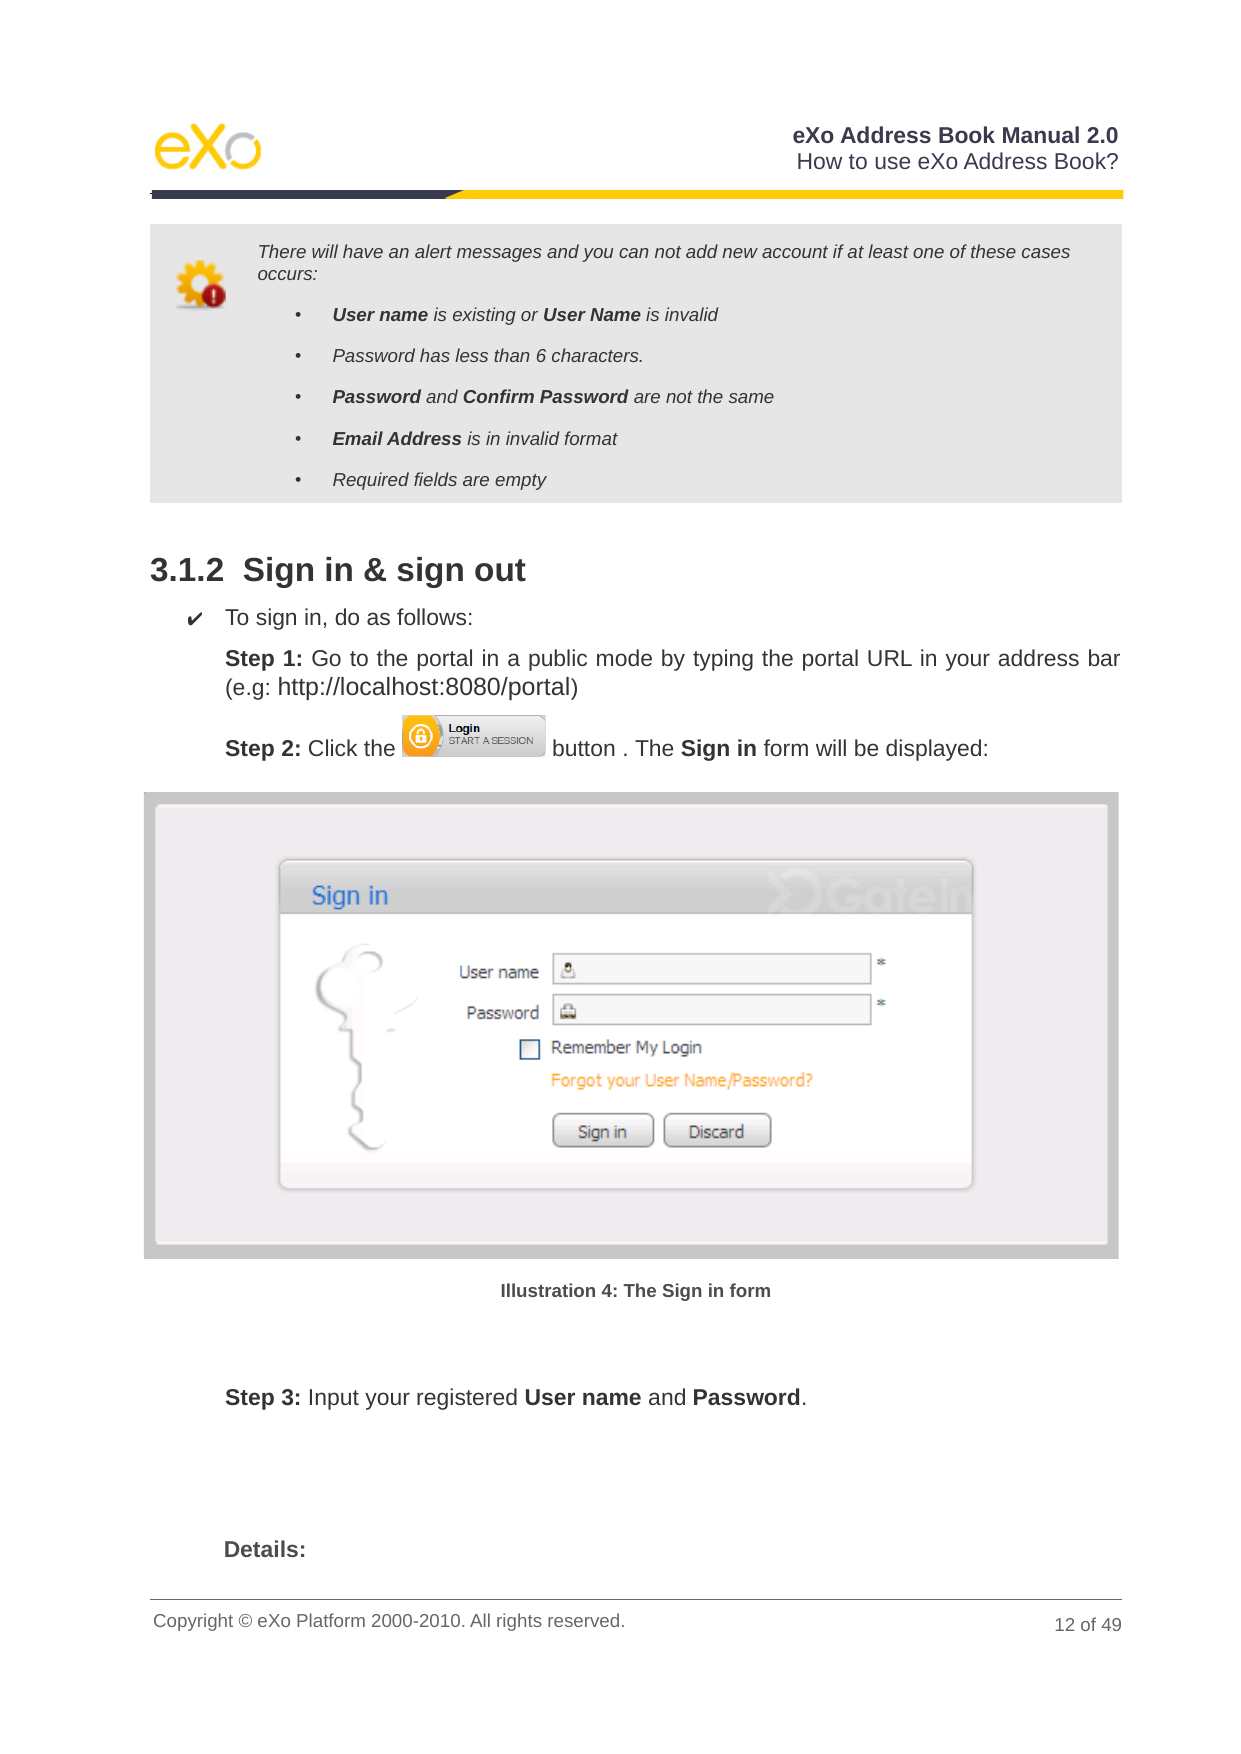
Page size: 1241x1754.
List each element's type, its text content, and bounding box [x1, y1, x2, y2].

picture [143, 792, 1119, 1259]
list Details: [186, 1536, 1122, 1563]
list Step 3: Input your registered User name and Password. [187, 1384, 1122, 1411]
picture [175, 260, 226, 311]
list Step 1: Go to the portal in a public mode by typing the portal URL in your address bar (e.g: http://localhost:8080/portal) [187, 645, 1122, 700]
table_header There will have an alert messages and you can not add new account if at least one of these cases occurs: User name is existing or User Name is invalid Password has less than 6 characters. Password and Confirm Password are not the same Email Address is in invalid format Required fields are empty [251, 224, 1122, 503]
table_header [150, 224, 251, 503]
picture [402, 715, 546, 757]
subtitle Sign in & sign out [150, 550, 1122, 589]
list Step 2: Click the button . The Sign in form will be displayed: [187, 715, 1122, 761]
list Illustration 4: The Sign in form [144, 862, 1128, 1301]
picture [151, 190, 1124, 199]
list To sign in, do as follows: [187, 604, 1122, 630]
picture [155, 123, 262, 170]
